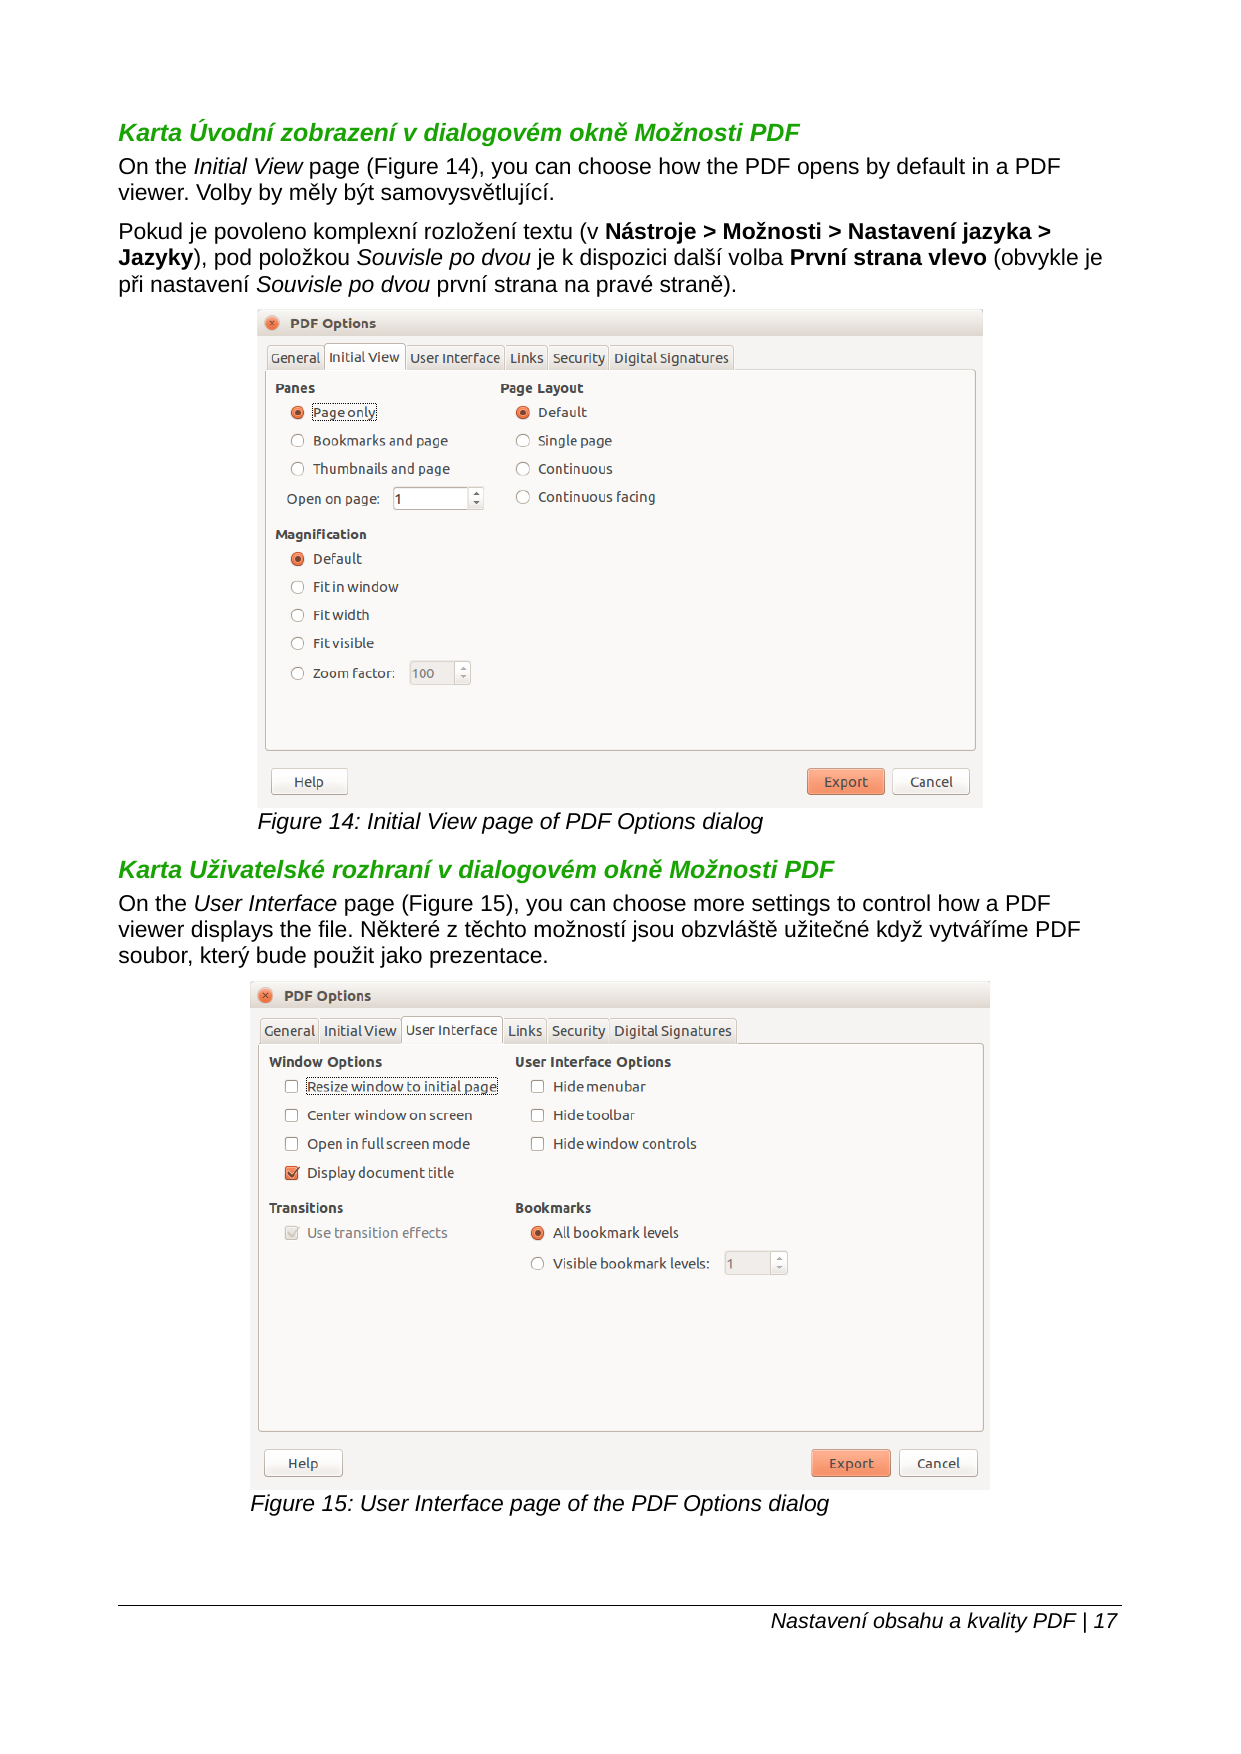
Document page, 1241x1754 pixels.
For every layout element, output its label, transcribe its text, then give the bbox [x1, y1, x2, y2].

picture [250, 981, 991, 1490]
text Figure 14: Initial View page of PDF Options dialog [257, 808, 983, 834]
subtitle Karta Úvodní zobrazení v dialogovém okně Možnosti PDF [118, 118, 1122, 147]
text Figure 15: User Interface page of the PDF Options dialog [250, 1490, 990, 1516]
text On the User Interface page (Figure 15), you can choose more settings to control how a PDF viewer displays the file. Některé z těchto možností jsou obzvláště užitečné když vytváříme PDF soubor, který bude použit jako prezentace. [118, 890, 1122, 969]
text On the Initial View page (Figure 14), you can choose how the PDF opens by default in a PDF viewer. Volby by měly být samovysvětlující. [118, 153, 1122, 206]
text Pokud je povoleno komplexní rozložení textu (v Nástroje > Možnosti > Nastavení jazyka > Jazyky), pod položkou Souvisle po dvou je k dispozici další volba První strana vlevo (obvykle je při nastavení Souvisle po dvou první strana na pravé straně). [118, 218, 1122, 297]
subtitle Karta Uživatelské rozhraní v dialogovém okně Možnosti PDF [118, 855, 1122, 884]
picture [257, 309, 983, 808]
